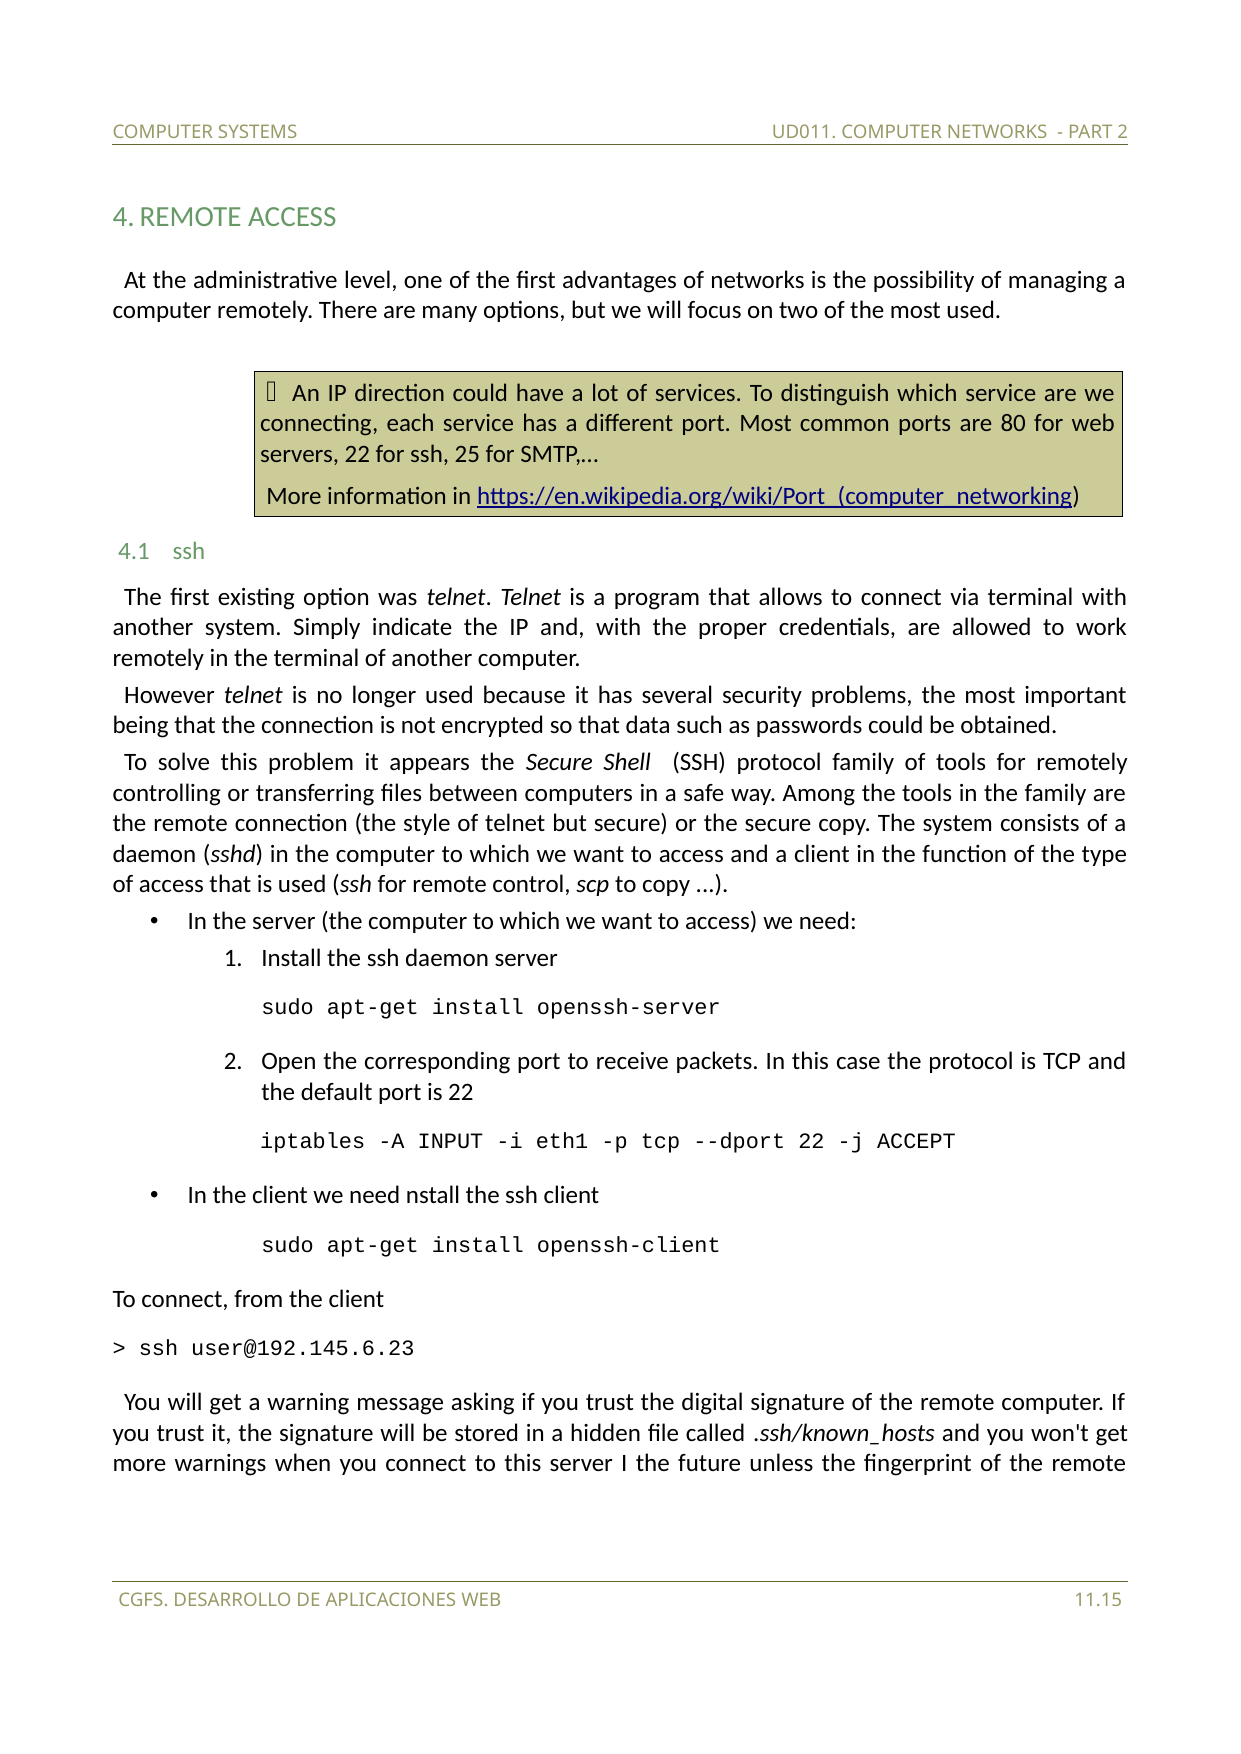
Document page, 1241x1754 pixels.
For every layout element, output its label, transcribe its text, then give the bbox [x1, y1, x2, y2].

list To connect, from the client [112, 1283, 1128, 1313]
list > ssh user@192.145.6.23 [112, 1337, 1128, 1362]
text  An IP direction could have a lot of services. To distinguish which service are we connecting, each service has a different port. Most common ports are 80 for web servers, 22 for ssh, 25 for SMTP,… [255, 372, 1122, 468]
subtitle Remote Access [112, 198, 1128, 234]
list Open the corresponding port to receive packets. In this case the protocol is TCP and the default port is 22 [223, 1046, 1128, 1107]
list sudo apt-get install openssh-server [223, 997, 1128, 1021]
text At the administrative level, one of the first advantages of networks is the possibility of managing a computer remotely. There are many options, but we will focus on two of the most used. [112, 264, 1128, 325]
text More information in https://en.wikipedia.org/wiki/Port_(computer_networking) [255, 474, 1122, 516]
text To solve this problem it appears the Secure Shell (SSH) protocol family of tools for remotely controlling or transferring files between computers in a safe way. Among the tools in the family are the remote connection (the style of telnet but secure) or the secure copy. The system consists of a daemon (sshd) in the computer to which we want to access and a client in the function of the type of access that is used (ssh for remote control, scp to copy ...). [112, 746, 1128, 899]
list In the client we need nstall the ssh client [150, 1179, 1128, 1210]
text You will get a warning message asking if you trust the digital signature of the remote computer. If you trust it, the signature will be stored in a hidden file called .ssh/known_hosts and you won't get more warnings when you connect to this server I the future unless the fingerprint of the remote [112, 1386, 1128, 1478]
subtitle ssh [112, 536, 1128, 566]
list Install the ssh daemon server [223, 942, 1128, 973]
text However telnet is no longer used because it has several security problems, the most important being that the connection is not encrypted so that data such as passwords could be obtained. [112, 679, 1128, 740]
text iptables -A INPUT -i eth1 -p tcp --dport 22 -j ACCEPT [260, 1130, 1128, 1155]
list sudo apt-get install openssh-client [223, 1234, 1128, 1259]
list In the server (the computer to which we want to access) we need: [150, 905, 1128, 936]
text The first existing option was telnet. Telnet is a program that allows to connect via terminal with another system. Simply indicate the IP and, with the proper credentials, are allowed to work remotely in the terminal of another computer. [112, 581, 1128, 672]
